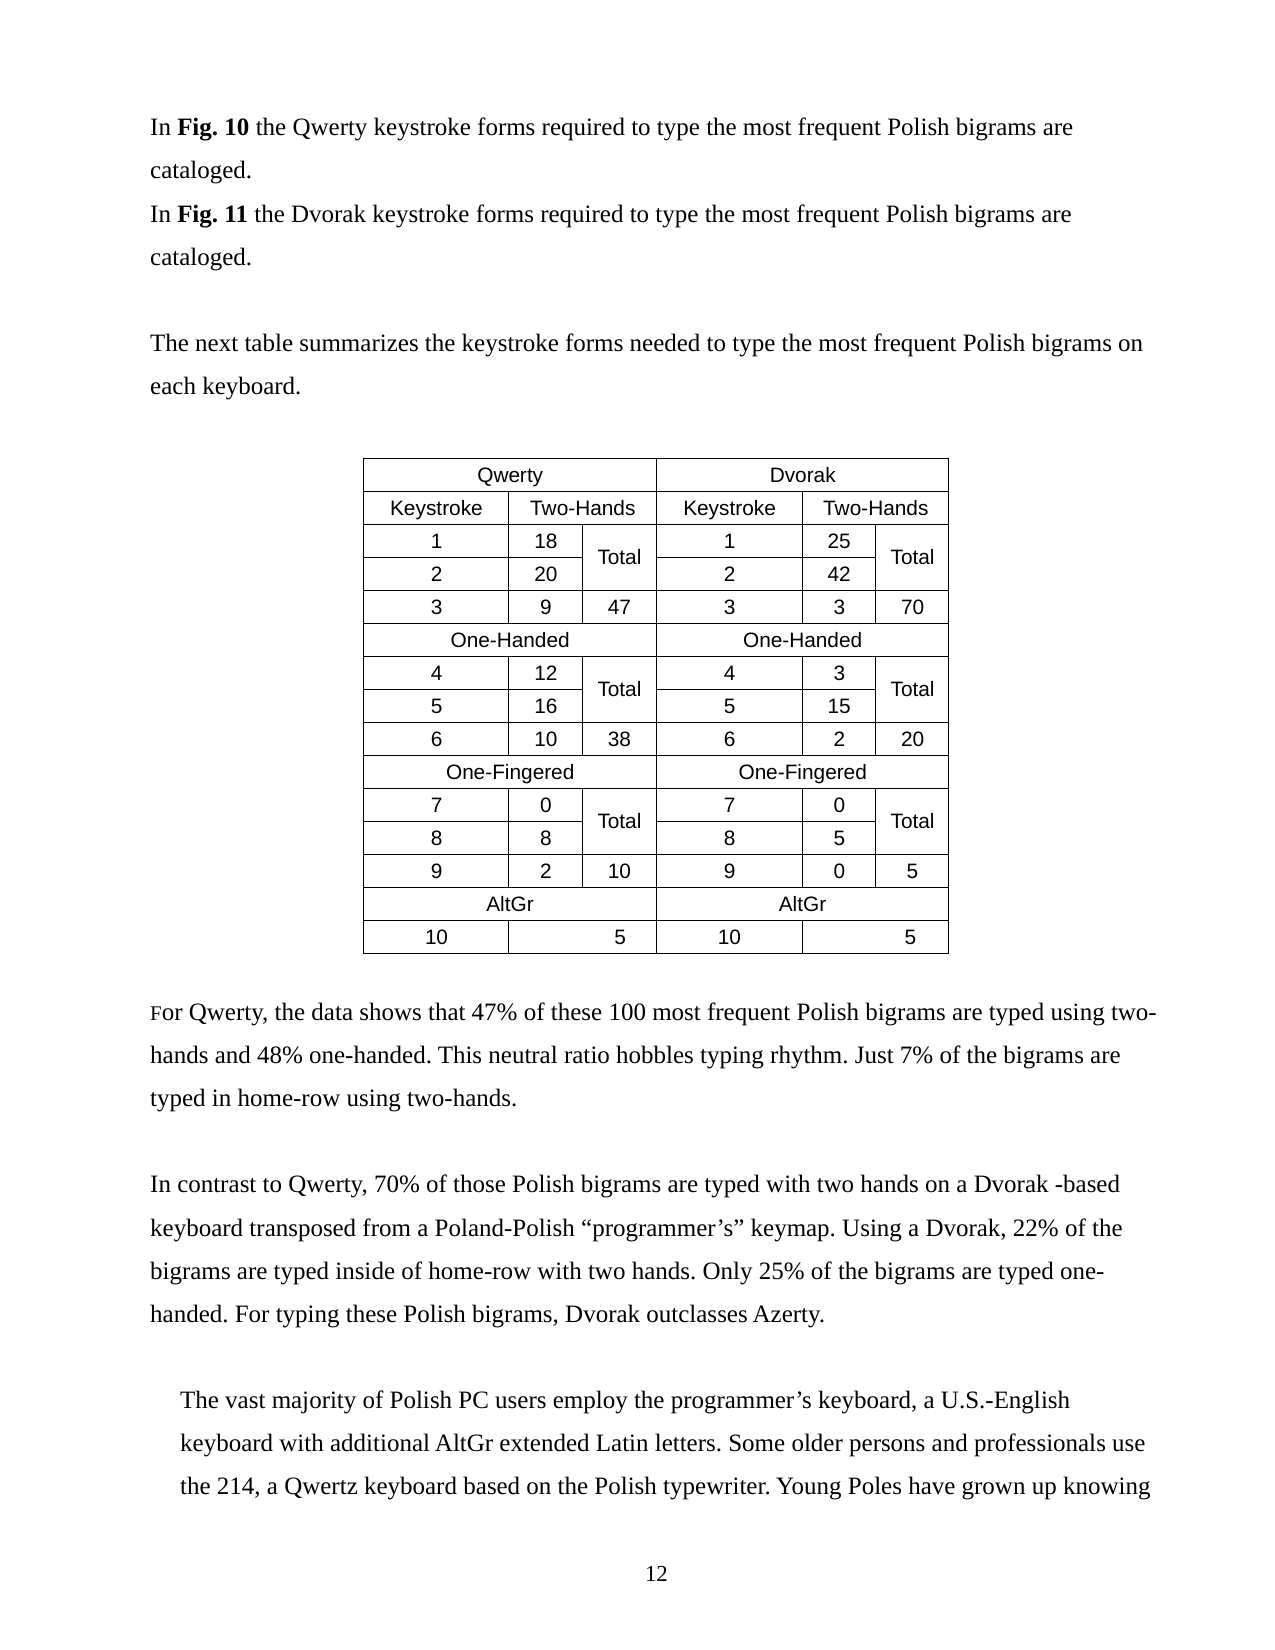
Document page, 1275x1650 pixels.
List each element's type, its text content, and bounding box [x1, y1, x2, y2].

table_cell Total [583, 525, 656, 589]
text The next table summarizes the keystroke forms needed to type the most frequent Polish bigrams on each keyboard. [150, 328, 1162, 400]
table_cell 16 [509, 690, 582, 722]
table_cell 2 [657, 558, 802, 589]
text In Fig. 11 the Dvorak keystroke forms required to type the most frequent Polish bigrams are cataloged. [150, 199, 1162, 271]
table_cell 10 [509, 723, 582, 755]
table_cell One-Fingered [364, 756, 656, 788]
table_cell 10 [364, 921, 508, 953]
table_cell Total [876, 525, 948, 589]
table_cell 8 [657, 822, 802, 854]
table_header Dvorak [657, 459, 948, 491]
table_cell 2 [509, 855, 582, 887]
text For Qwerty, the data shows that 47% of these 100 most frequent Polish bigrams are typed using two-hands and 48% one-handed. This neutral ratio hobbles typing rhythm. Just 7% of the bigrams are typed in home-row using two-hands. [150, 997, 1162, 1112]
table_cell 9 [657, 855, 802, 887]
table_cell 8 [509, 822, 582, 854]
text In contrast to Qwerty, 70% of those Polish bigrams are typed with two hands on a Dvorak -based keyboard transposed from a Poland-Polish “programmer’s” keymap. Using a Dvorak, 22% of the bigrams are typed inside of home-row with two hands. Only 25% of the bigrams are typed one-handed. For typing these Polish bigrams, Dvorak outclasses Azerty. [150, 1169, 1162, 1328]
table_cell 8 [364, 822, 508, 854]
table_cell 3 [657, 591, 802, 623]
table_cell 12 [509, 657, 582, 689]
table_header Qwerty [364, 459, 656, 491]
table_cell 3 [803, 657, 875, 689]
table_cell 9 [509, 591, 582, 623]
table_cell 20 [876, 723, 948, 755]
table_cell 7 [657, 789, 802, 821]
text In Fig. 10 the Qwerty keystroke forms required to type the most frequent Polish bigrams are cataloged. [150, 112, 1162, 184]
table_cell 4 [364, 657, 508, 689]
table_cell 38 [583, 723, 656, 755]
table_cell 18 [509, 525, 582, 557]
table_cell Keystroke [657, 492, 802, 523]
table_cell 47 [583, 591, 656, 623]
table_cell 10 [657, 921, 802, 953]
table_cell One-Handed [364, 624, 656, 656]
table_cell 5 [364, 690, 508, 722]
table_cell Two-Hands [803, 492, 948, 523]
table_cell 5 [876, 855, 948, 887]
table_cell 4 [657, 657, 802, 689]
table_cell AltGr [364, 888, 656, 920]
table_cell 6 [364, 723, 508, 755]
table_cell 6 [657, 723, 802, 755]
table_cell 3 [364, 591, 508, 623]
table_cell 5 [803, 822, 875, 854]
table_cell 42 [803, 558, 875, 589]
table_cell 1 [657, 525, 802, 557]
table_cell Two-Hands [509, 492, 656, 523]
table_cell 2 [803, 723, 875, 755]
table_cell Keystroke [364, 492, 508, 523]
table_cell 0 [803, 789, 875, 821]
table_cell 5 [509, 921, 656, 953]
table_cell 2 [364, 558, 508, 589]
table_cell 5 [657, 690, 802, 722]
table_cell One-Handed [657, 624, 948, 656]
table_cell 1 [364, 525, 508, 557]
table_cell 9 [364, 855, 508, 887]
table_cell Total [583, 789, 656, 854]
table_cell 10 [583, 855, 656, 887]
table_cell AltGr [657, 888, 948, 920]
table_cell 7 [364, 789, 508, 821]
table_cell One-Fingered [657, 756, 948, 788]
table_cell 25 [803, 525, 875, 557]
table_cell 0 [509, 789, 582, 821]
table_cell 20 [509, 558, 582, 589]
table_cell Total [876, 789, 948, 854]
table_cell Total [583, 657, 656, 722]
table_cell 5 [803, 921, 948, 953]
table_cell 15 [803, 690, 875, 722]
table_cell 3 [803, 591, 875, 623]
text The vast majority of Polish PC users employ the programmer’s keyboard, a U.S.-English keyboard with additional AltGr extended Latin letters. Some older persons and professionals use the 214, a Qwertz keyboard based on the Polish typewriter. Young Poles have grown up knowing [180, 1385, 1162, 1500]
table_cell Total [876, 657, 948, 722]
table_cell 0 [803, 855, 875, 887]
table_cell 70 [876, 591, 948, 623]
